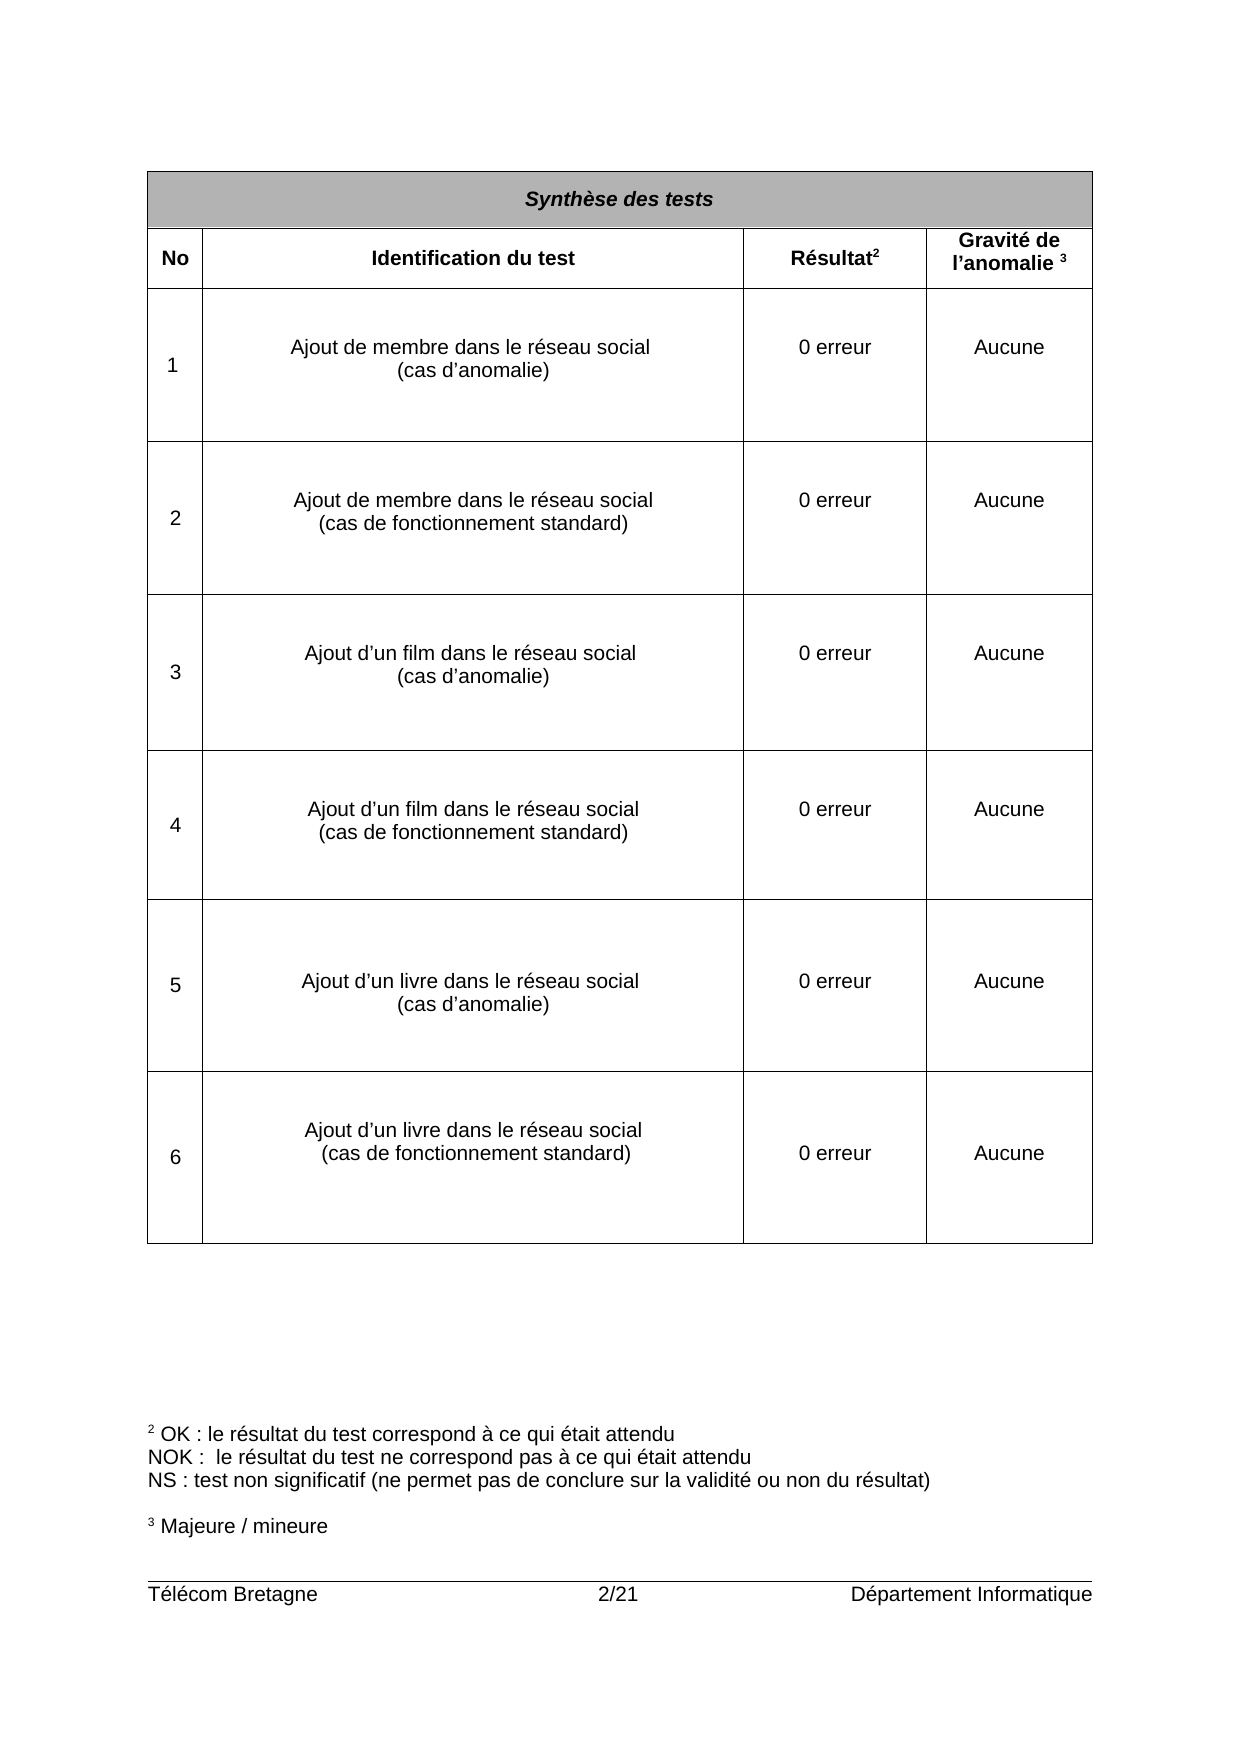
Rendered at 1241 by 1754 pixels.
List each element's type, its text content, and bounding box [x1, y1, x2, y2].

table_cell 0 erreur [744, 900, 926, 1071]
table_cell Ajout d’un film dans le réseau social (cas d’anomalie) [203, 595, 743, 750]
table_cell Identification du test [203, 229, 743, 288]
table_cell No [148, 229, 202, 288]
table_cell Ajout de membre dans le réseau social (cas de fonctionnement standard) [203, 442, 743, 594]
table_header Synthèse des tests [148, 172, 1092, 227]
table_cell Ajout d’un livre dans le réseau social (cas d’anomalie) [203, 900, 743, 1071]
table_cell 3 [148, 595, 202, 750]
table_cell Aucune [927, 289, 1092, 441]
table_cell Aucune [927, 1072, 1092, 1243]
table_cell 0 erreur [744, 751, 926, 899]
table_cell Ajout d’un film dans le réseau social (cas de fonctionnement standard) [203, 751, 743, 899]
table_cell Gravité de l’anomalie [927, 229, 1092, 288]
table_cell 2 [148, 442, 202, 594]
table_cell 0 erreur [744, 442, 926, 594]
table_cell 4 [148, 751, 202, 899]
table_cell 1 [148, 289, 202, 441]
table_cell Aucune [927, 900, 1092, 1071]
table_cell 0 erreur [744, 595, 926, 750]
table_cell Aucune [927, 751, 1092, 899]
table_cell 0 erreur [744, 289, 926, 441]
table_cell Résultat [744, 229, 926, 288]
table_cell 5 [148, 900, 202, 1071]
table_cell Ajout d’un livre dans le réseau social (cas de fonctionnement standard) [203, 1072, 743, 1243]
table_cell 6 [148, 1072, 202, 1243]
table_cell Ajout de membre dans le réseau social (cas d’anomalie) [203, 289, 743, 441]
table_cell Aucune [927, 442, 1092, 594]
table_cell 0 erreur [744, 1072, 926, 1243]
table_cell Aucune [927, 595, 1092, 750]
